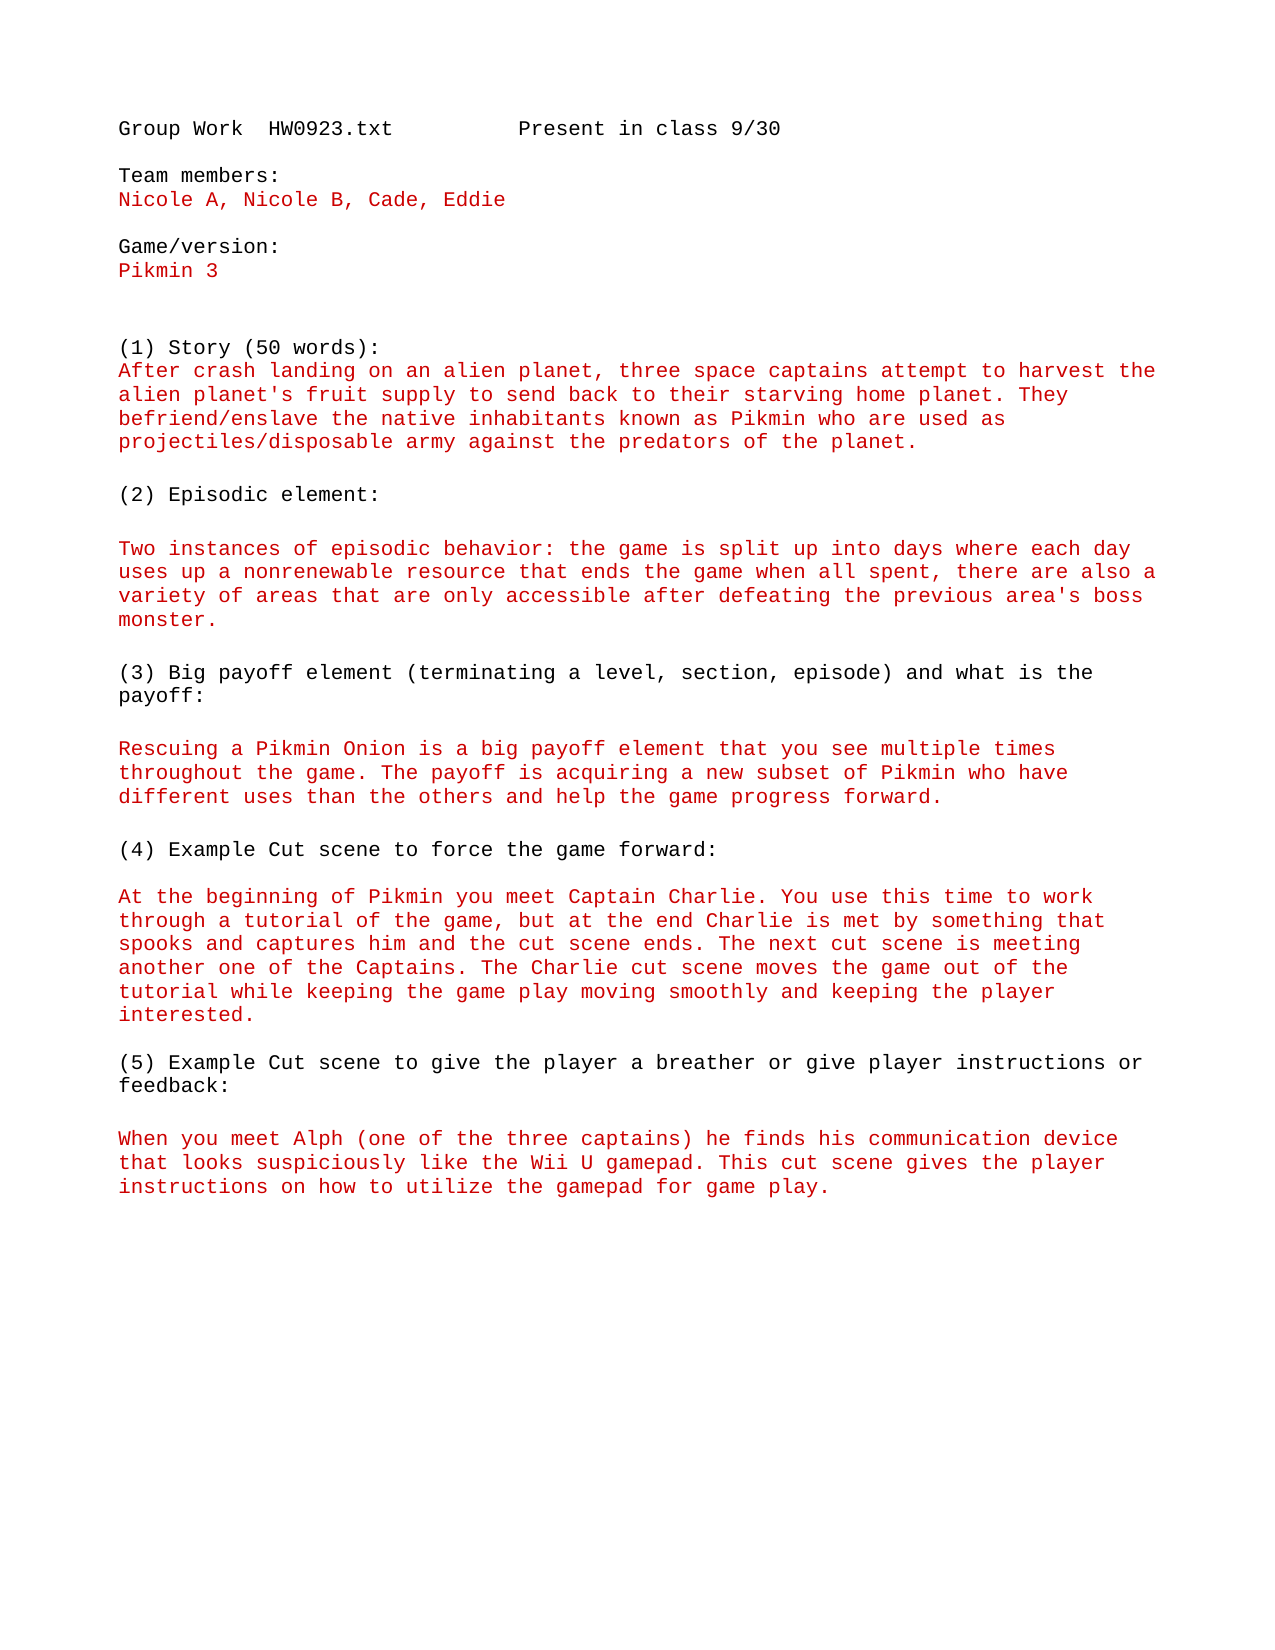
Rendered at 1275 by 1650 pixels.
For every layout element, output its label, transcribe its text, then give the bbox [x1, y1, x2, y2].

text (3) Big payoff element (terminating a level, section, episode) and what is the payoff: [118, 662, 1157, 709]
text (1) Story (50 words): [118, 337, 1157, 360]
text (5) Example Cut scene to give the player a breather or give player instructions or [118, 1052, 1157, 1075]
text At the beginning of Pikmin you meet Captain Charlie. You use this time to work through a tutorial of the game, but at the end Charlie is met by something that spooks and captures him and the cut scene ends. The next cut scene is meeting another one of the Captains. The Charlie cut scene moves the game out of the tutorial while keeping the game play moving smoothly and keeping the player interested. [118, 886, 1157, 1028]
text Nicole A, Nicole B, Cade, Eddie [118, 189, 1157, 213]
text (2) Episodic element: [118, 484, 1157, 508]
text Game/version: [118, 236, 1157, 260]
text Two instances of episodic behavior: the game is split up into days where each day uses up a nonrenewable resource that ends the game when all spent, there are also a variety of areas that are only accessible after defeating the previous area's boss monster. [118, 538, 1157, 632]
text Team members: [118, 165, 1157, 189]
text Group Work HW0923.txt Present in class 9/30 [118, 118, 1157, 142]
text feedback: [118, 1075, 1157, 1099]
text Rescuing a Pikmin Onion is a big payoff element that you see multiple times throughout the game. The payoff is acquiring a new subset of Pikmin who have different uses than the others and help the game progress forward. [118, 738, 1157, 809]
text Pikmin 3 [118, 260, 1157, 284]
text (4) Example Cut scene to force the game forward: [118, 839, 1157, 862]
text When you meet Alph (one of the three captains) he finds his communication device that looks suspiciously like the Wii U gamepad. This cut scene gives the player instructions on how to utilize the gamepad for game play. [118, 1128, 1157, 1199]
text After crash landing on an alien planet, three space captains attempt to harvest the alien planet's fruit supply to send back to their starving home planet. They befriend/enslave the native inhabitants known as Pikmin who are used as projectiles/disposable army against the predators of the planet. [118, 360, 1157, 455]
